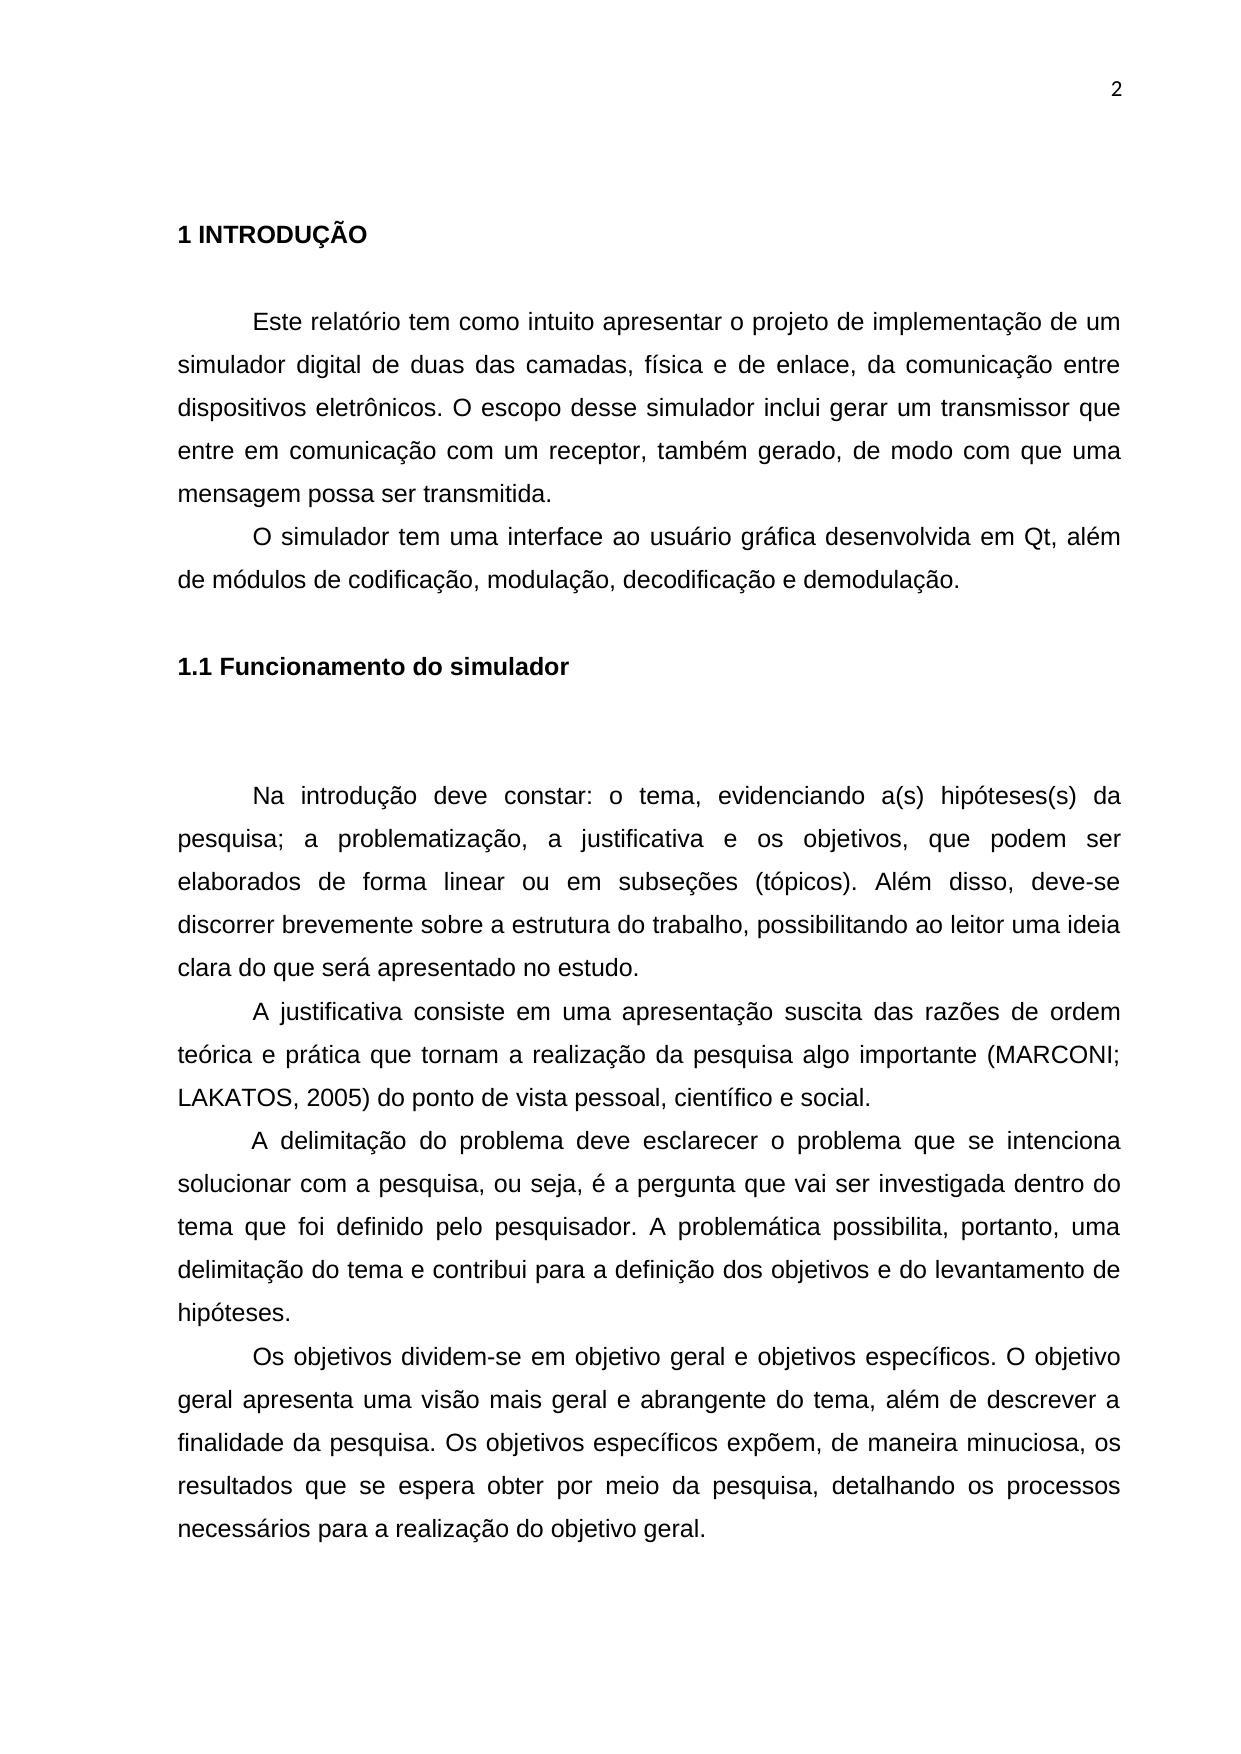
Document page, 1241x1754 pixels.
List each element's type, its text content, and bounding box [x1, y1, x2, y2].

text O simulador tem uma interface ao usuário gráfica desenvolvida em Qt, além de módulos de codificação, modulação, decodificação e demodulação. [177, 522, 1122, 594]
text A delimitação do problema deve esclarecer o problema que se intenciona solucionar com a pesquisa, ou seja, é a pergunta que vai ser investigada dentro do tema que foi definido pelo pesquisador. A problemática possibilita, portanto, uma delimitação do tema e contribui para a definição dos objetivos e do levantamento de hipóteses. [177, 1126, 1122, 1327]
text Este relatório tem como intuito apresentar o projeto de implementação de um simulador digital de duas das camadas, física e de enlace, da comunicação entre dispositivos eletrônicos. O escopo desse simulador inclui gerar um transmissor que entre em comunicação com um receptor, também gerado, de modo com que uma mensagem possa ser transmitida. [177, 307, 1122, 508]
text Os objetivos dividem-se em objetivo geral e objetivos específicos. O objetivo geral apresenta uma visão mais geral e abrangente do tema, além de descrever a finalidade da pesquisa. Os objetivos específicos expõem, de maneira minuciosa, os resultados que se espera obter por meio da pesquisa, detalhando os processos necessários para a realização do objetivo geral. [177, 1342, 1122, 1543]
text 1 INTRODUÇÃO [177, 220, 1122, 249]
list Funcionamento do simulador [177, 652, 1122, 680]
text Na introdução deve constar: o tema, evidenciando a(s) hipóteses(s) da pesquisa; a problematização, a justificativa e os objetivos, que podem ser elaborados de forma linear ou em subseções (tópicos). Além disso, deve-se discorrer brevemente sobre a estrutura do trabalho, possibilitando ao leitor uma ideia clara do que será apresentado no estudo. [177, 781, 1122, 982]
text A justificativa consiste em uma apresentação suscita das razões de ordem teórica e prática que tornam a realização da pesquisa algo importante (MARCONI; LAKATOS, 2005) do ponto de vista pessoal, científico e social. [177, 997, 1122, 1112]
